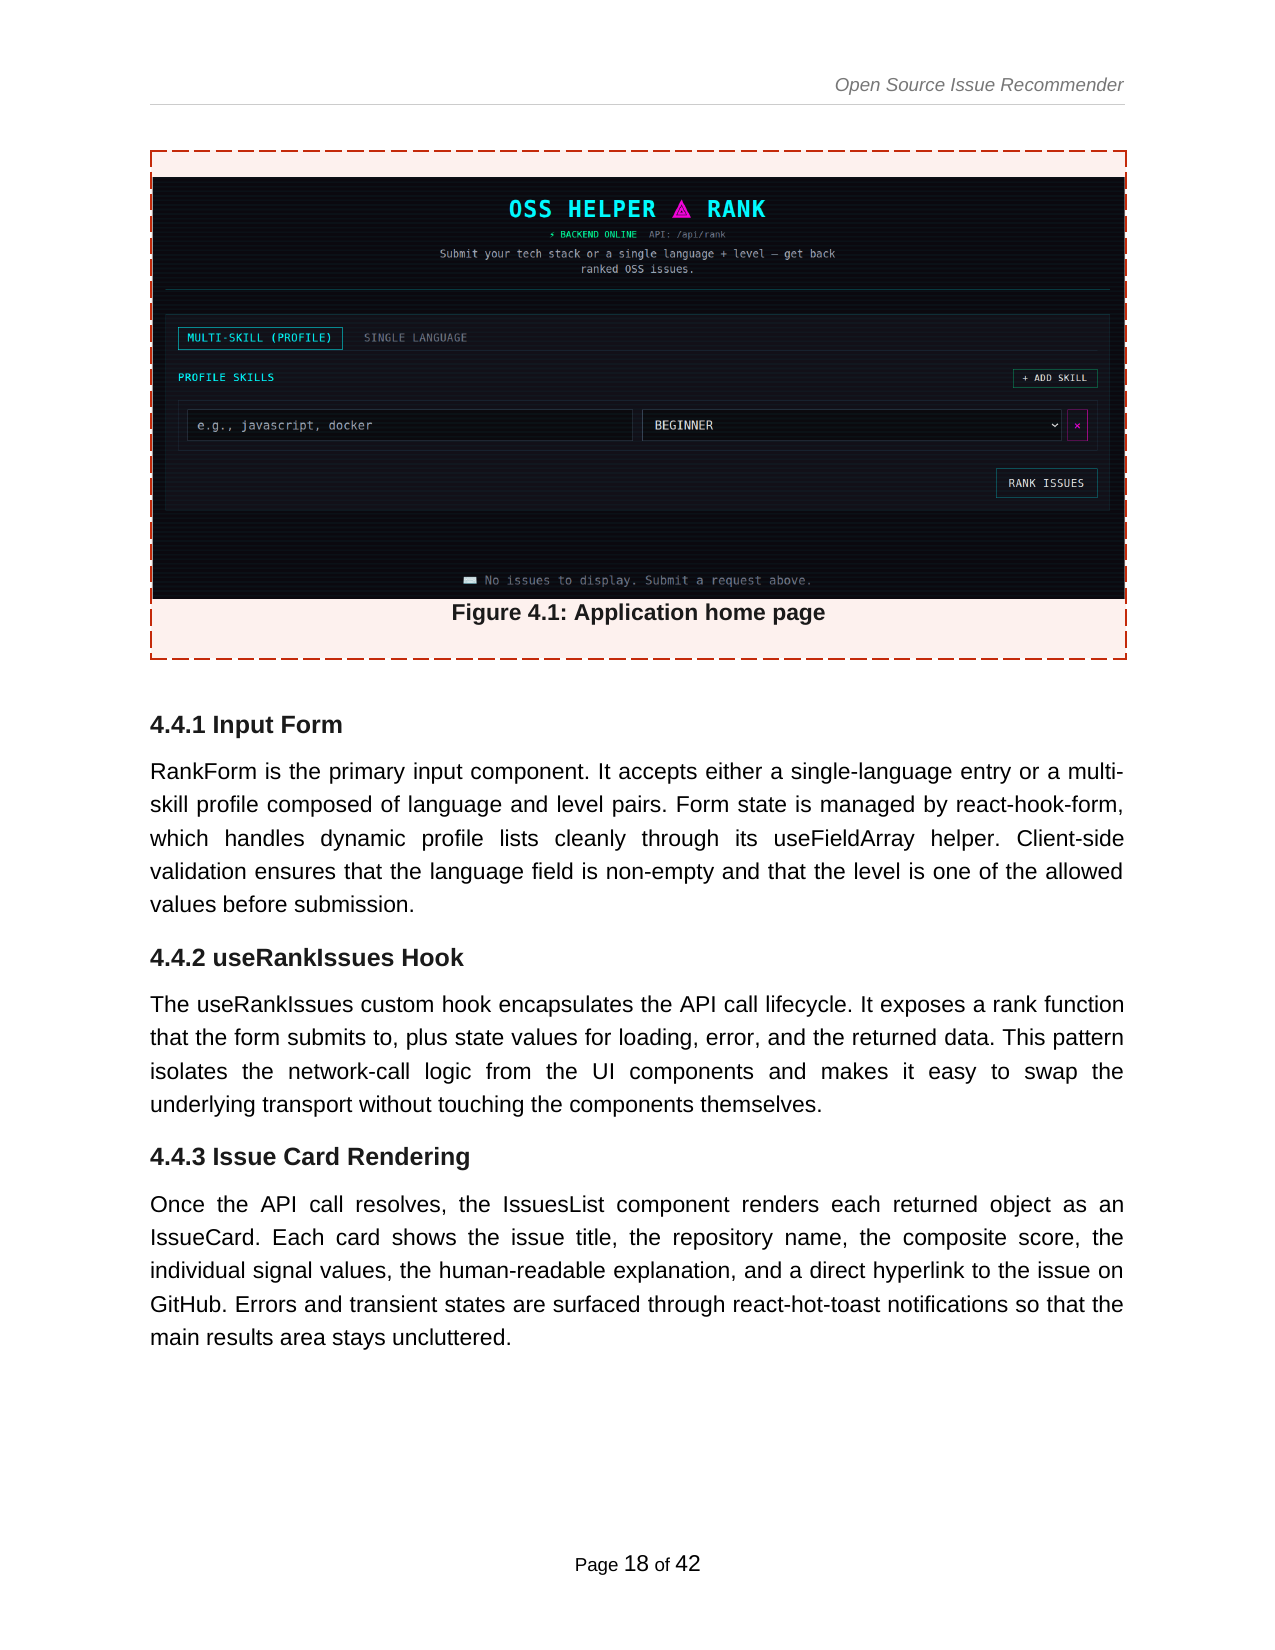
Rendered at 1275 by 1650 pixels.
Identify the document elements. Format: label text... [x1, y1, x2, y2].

table_header [151, 150, 1126, 177]
table_header Figure 4.1: Application home page [151, 599, 1126, 658]
subtitle 4.4.3 Issue Card Rendering [150, 1142, 1125, 1171]
subtitle 4.4.2 useRankIssues Hook [150, 942, 1125, 971]
text Once the API call resolves, the IssuesList component renders each returned object as an IssueCard. Each card shows the issue title, the repository name, the composite score, the individual signal values, the human-readable explanation, and a direct hyperlink to the issue on GitHub. Errors and transient states are surfaced through react-hot-toast notifications so that the main results area stays uncluttered. [150, 1185, 1125, 1352]
text The useRankIssues custom hook encapsulates the API call lifecycle. It exposes a rank function that the form submits to, plus state values for loading, error, and the returned data. This pattern isolates the network-call logic from the UI components and makes it easy to swap the underlying transport without touching the components themselves. [150, 986, 1125, 1119]
text RankForm is the primary input component. It accepts either a single-language entry or a multi-skill profile composed of language and level pairs. Form state is managed by react-hook-form, which handles dynamic profile lists cleanly through its useFieldArray helper. Client-side validation ensures that the language field is non-empty and that the level is one of the allowed values before submission. [150, 753, 1125, 919]
picture [152, 177, 1125, 599]
subtitle 4.4.1 Input Form [150, 709, 1125, 738]
